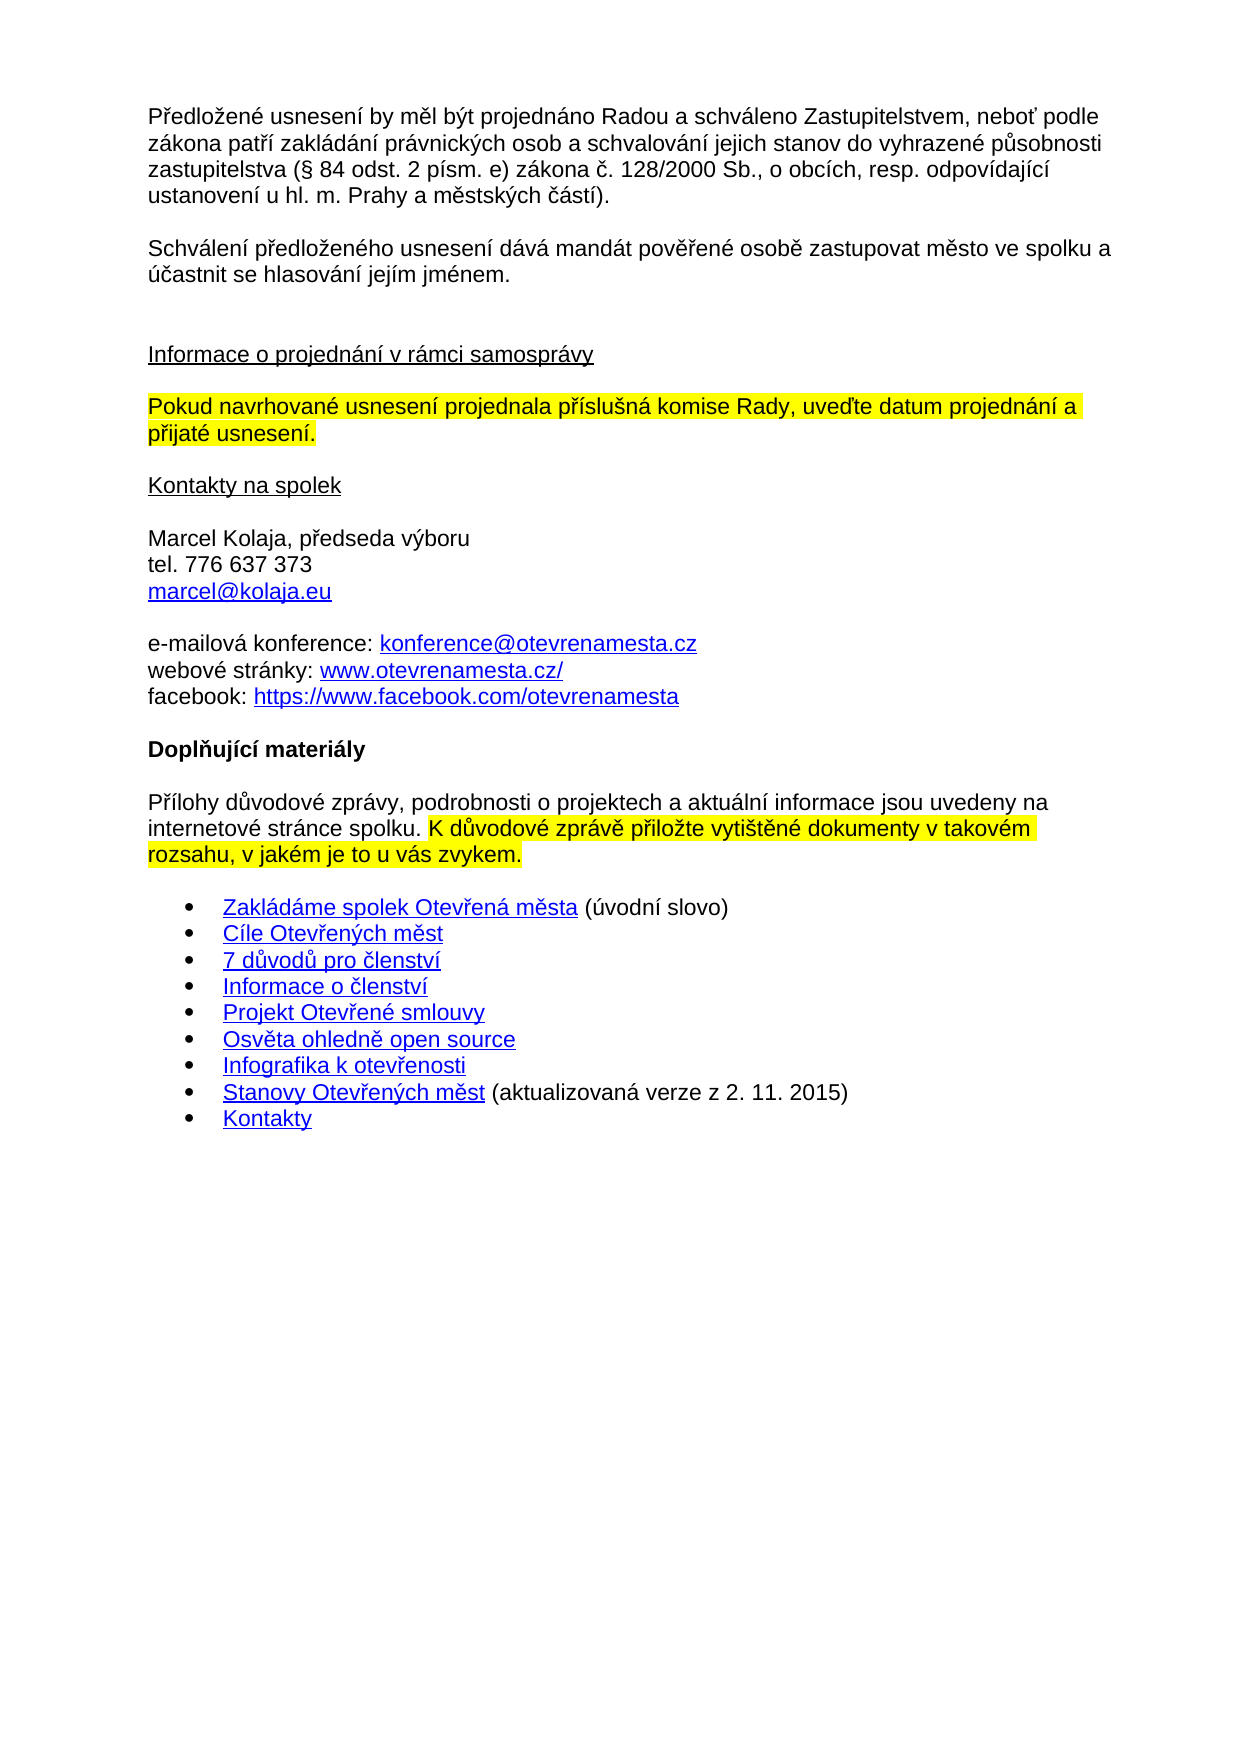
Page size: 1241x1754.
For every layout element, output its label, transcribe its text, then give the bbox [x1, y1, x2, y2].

text Informace o projednání v rámci samosprávy [148, 341, 1122, 367]
text facebook: https://www.facebook.com/otevrenamesta [148, 683, 1122, 709]
list Infografika k otevřenosti [185, 1052, 1122, 1078]
text Pokud navrhované usnesení projednala příslušná komise Rady, uveďte datum projednání a přijaté usnesení. [148, 393, 1122, 446]
text Přílohy důvodové zprávy, podrobnosti o projektech a aktuální informace jsou uvedeny na internetové stránce spolku. K důvodové zprávě přiložte vytištěné dokumenty v takovém rozsahu, v jakém je to u vás zvykem. [148, 788, 1122, 868]
text Kontakty na spolek [148, 472, 1122, 499]
list Stanovy Otevřených měst (aktualizovaná verze z 2. 11. 2015) [185, 1078, 1122, 1105]
text Marcel Kolaja, předseda výboru [148, 525, 1122, 551]
list Projekt Otevřené smlouvy [185, 999, 1122, 1026]
text tel. 776 637 373 [148, 551, 1122, 578]
text Schválení předloženého usnesení dává mandát pověřené osobě zastupovat město ve spolku a účastnit se hlasování jejím jménem. [148, 235, 1122, 288]
list Informace o členství [185, 973, 1122, 999]
text webové stránky: www.otevrenamesta.cz/ [148, 657, 1122, 683]
list Zakládáme spolek Otevřená města (úvodní slovo) [185, 894, 1122, 920]
list 7 důvodů pro členství [185, 947, 1122, 973]
list Kontakty [185, 1105, 1122, 1131]
list Osvěta ohledně open source [185, 1026, 1122, 1052]
text e-mailová konference: konference@otevrenamesta.cz [148, 630, 1122, 657]
text Doplňující materiály [148, 736, 1122, 762]
text marcel@kolaja.eu [148, 578, 1122, 604]
text Předložené usnesení by měl být projednáno Radou a schváleno Zastupitelstvem, neboť podle zákona patří zakládání právnických osob a schvalování jejich stanov do vyhrazené působnosti zastupitelstva (§ 84 odst. 2 písm. e) zákona č. 128/2000 Sb., o obcích, resp. odpovídající ustanovení u hl. m. Prahy a městských částí). [148, 103, 1122, 209]
list Cíle Otevřených měst [185, 920, 1122, 947]
